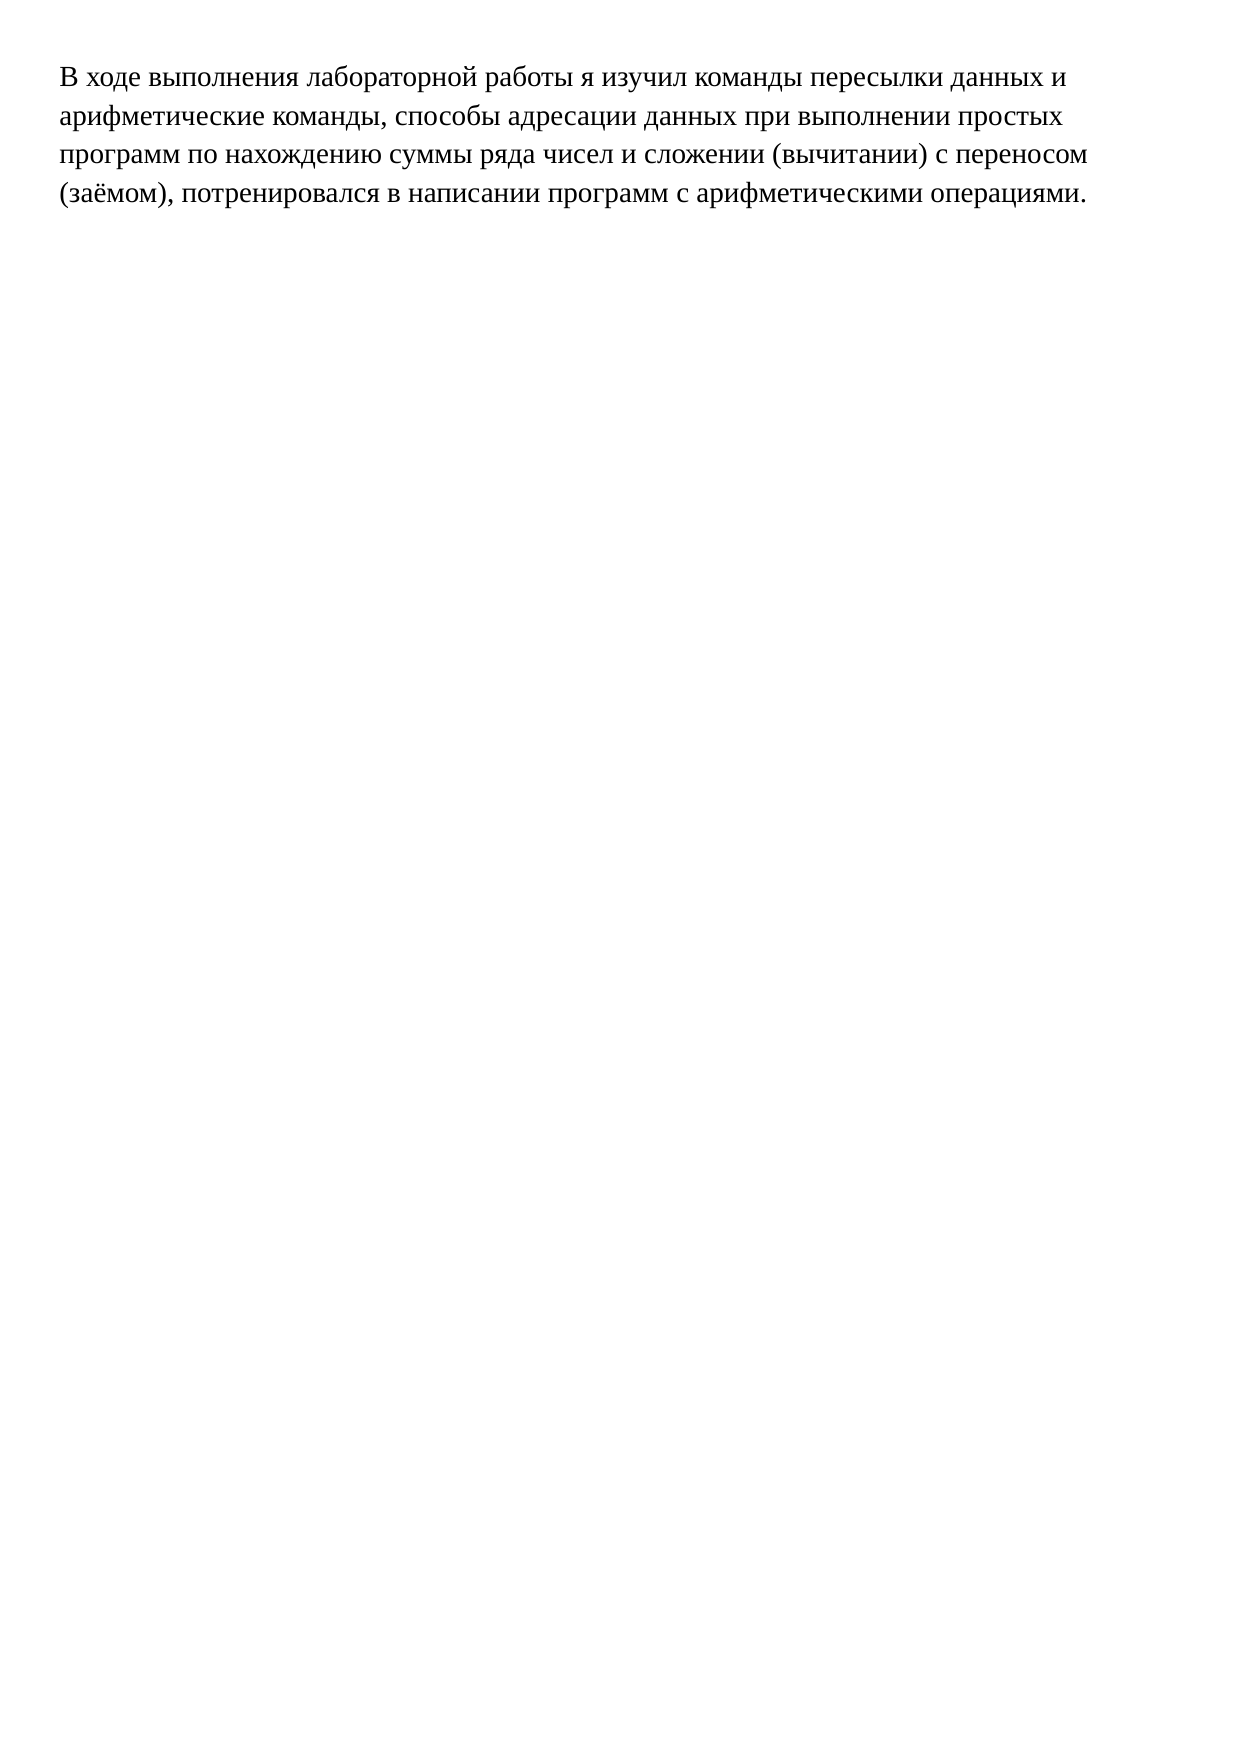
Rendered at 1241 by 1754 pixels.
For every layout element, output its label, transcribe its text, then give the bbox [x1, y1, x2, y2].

text В ходе выполнения лабораторной работы я изучил команды пересылки данных и арифметические команды, способы адресации данных при выполнении простых программ по нахождению суммы ряда чисел и сложении (вычитании) с переносом (заёмом), потренировался в написании программ с арифметическими операциями. [59, 59, 1181, 208]
